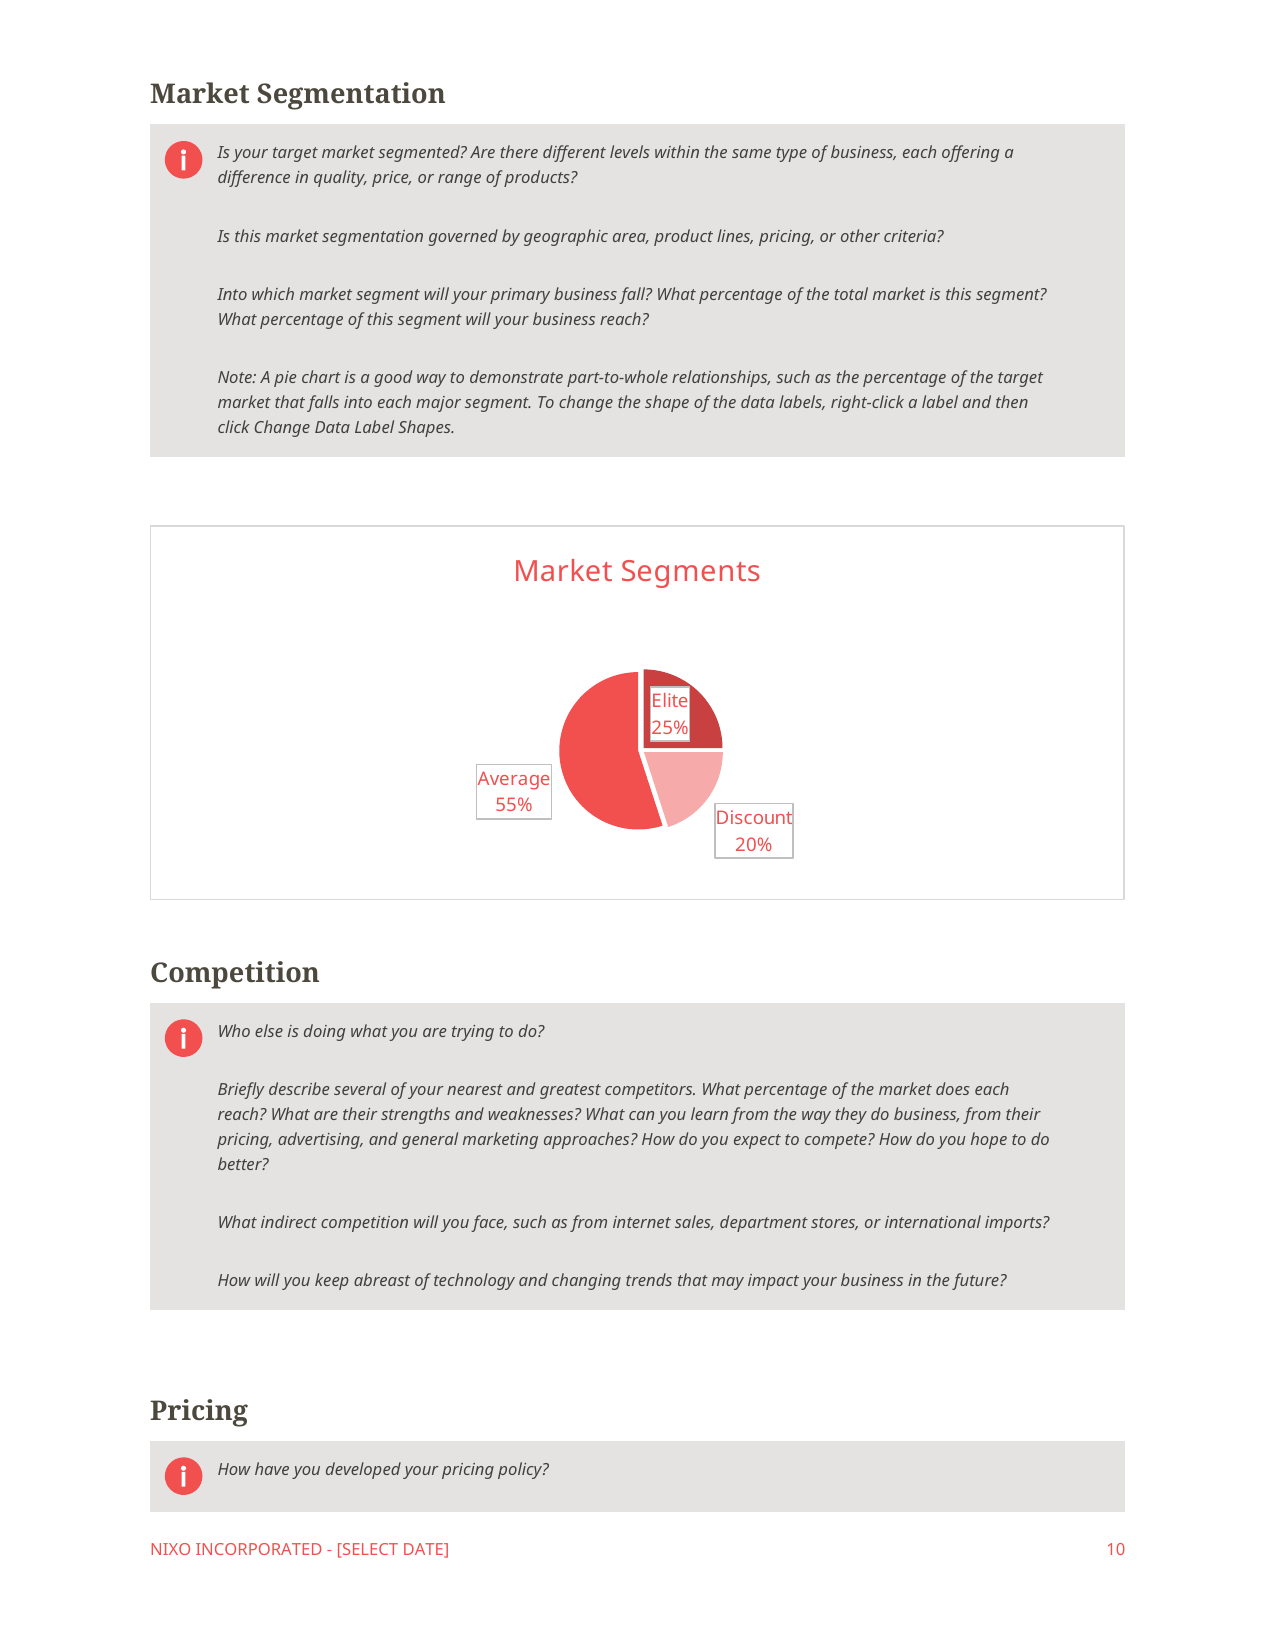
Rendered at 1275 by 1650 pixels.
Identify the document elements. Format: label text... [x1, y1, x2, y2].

subtitle Competition [150, 953, 1125, 990]
table_header Is your target market segmented? Are there different levels within the same type of business, each offering a difference in quality, price, or range of products? Is this market segmentation governed by geographic area, product lines, pricing, or other criteria? Into which market segment will your primary business fall? What percentage of the total market is this segment? What percentage of this segment will your business reach? Note: A pie chart is a good way to demonstrate part-to-whole relationships, such as the percentage of the target market that falls into each major segment. To change the shape of the data labels, right-click a label and then click Change Data Label Shapes. [217, 124, 1125, 457]
subtitle Pricing [150, 1391, 1125, 1428]
table_header [150, 1441, 217, 1512]
table_header [150, 124, 217, 457]
table_header [150, 1003, 217, 1310]
table_header How have you developed your pricing policy? [217, 1441, 1125, 1512]
subtitle Market Segmentation [150, 75, 1125, 112]
table_header Who else is doing what you are trying to do? Briefly describe several of your nearest and greatest competitors. What percentage of the market does each reach? What are their strengths and weaknesses? What can you learn from the way they do business, from their pricing, advertising, and general marketing approaches? How do you expect to compete? How do you hope to do better? What indirect competition will you face, such as from internet sales, department stores, or international imports? How will you keep abreast of technology and changing trends that may impact your business in the future? [217, 1003, 1125, 1310]
